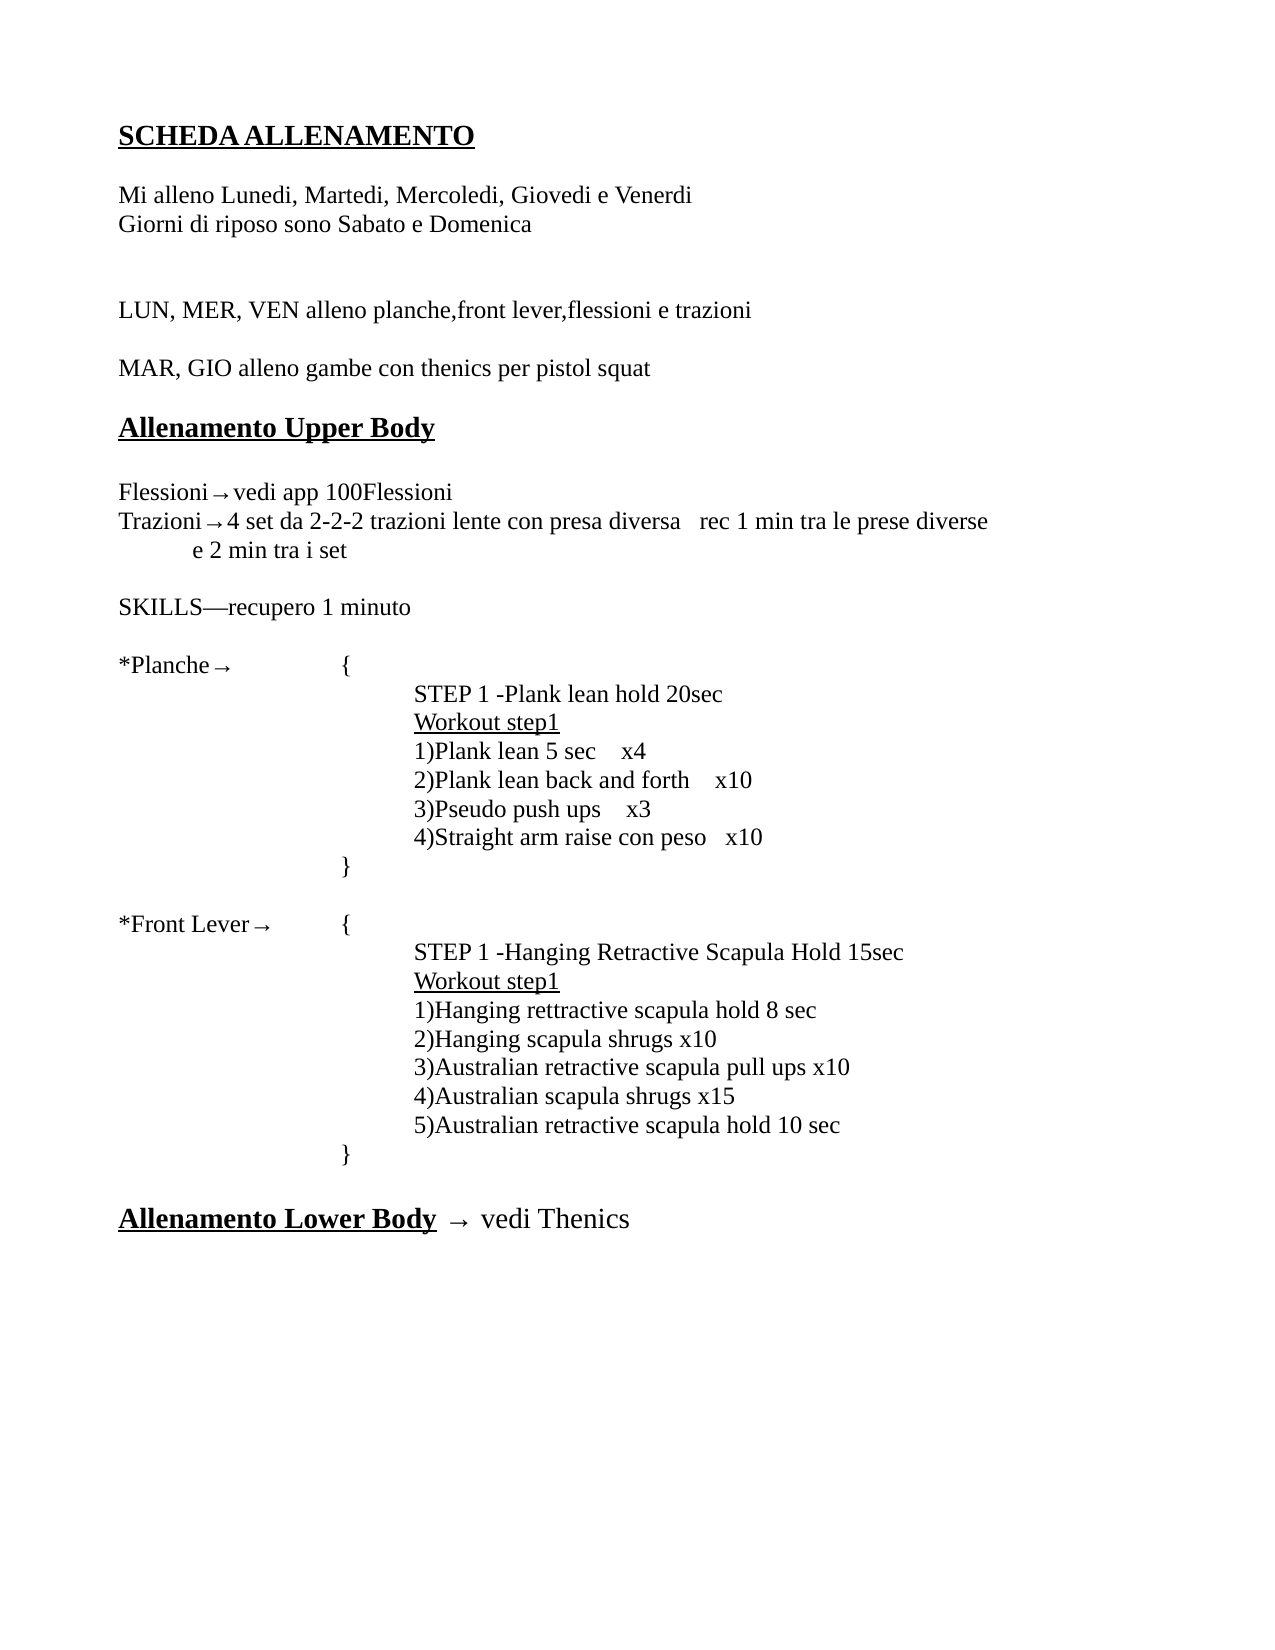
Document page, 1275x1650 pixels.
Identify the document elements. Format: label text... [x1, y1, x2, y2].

text 1)Plank lean 5 sec x4 [118, 736, 1157, 765]
text 3)Australian retractive scapula pull ups x10 [118, 1052, 1157, 1081]
text Allenamento Lower Body → vedi Thenics [118, 1201, 1157, 1234]
text Allenamento Upper Body [118, 410, 1157, 444]
text Mi alleno Lunedi, Martedi, Mercoledi, Giovedi e Venerdi [118, 180, 1157, 209]
text 1)Hanging rettractive scapula hold 8 sec [118, 995, 1157, 1024]
text 2)Plank lean back and forth x10 [118, 765, 1157, 794]
text } [118, 1139, 1157, 1167]
text } [118, 851, 1157, 880]
text 3)Pseudo push ups x3 [118, 794, 1157, 822]
text Flessioni→vedi app 100Flessioni [118, 477, 1157, 506]
text Giorni di riposo sono Sabato e Domenica [118, 209, 1157, 238]
text Workout step1 [118, 966, 1157, 995]
text 5)Australian retractive scapula hold 10 sec [118, 1110, 1157, 1139]
text SKILLS—recupero 1 minuto [118, 592, 1157, 621]
text 4)Australian scapula shrugs x15 [118, 1081, 1157, 1110]
text *Front Lever→ { [118, 909, 1157, 937]
text SCHEDA ALLENAMENTO [118, 118, 1157, 152]
text Trazioni→4 set da 2-2-2 trazioni lente con presa diversa rec 1 min tra le prese diverse e 2 min tra i set [118, 506, 1157, 564]
text STEP 1 -Plank lean hold 20sec [118, 679, 1157, 707]
text LUN, MER, VEN alleno planche,front lever,flessioni e trazioni [118, 295, 1157, 324]
text 4)Straight arm raise con peso x10 [118, 822, 1157, 851]
text 2)Hanging scapula shrugs x10 [118, 1024, 1157, 1052]
text MAR, GIO alleno gambe con thenics per pistol squat [118, 353, 1157, 382]
text STEP 1 -Hanging Retractive Scapula Hold 15sec [118, 937, 1157, 966]
text Workout step1 [118, 707, 1157, 736]
text *Planche→ { [118, 650, 1157, 679]
